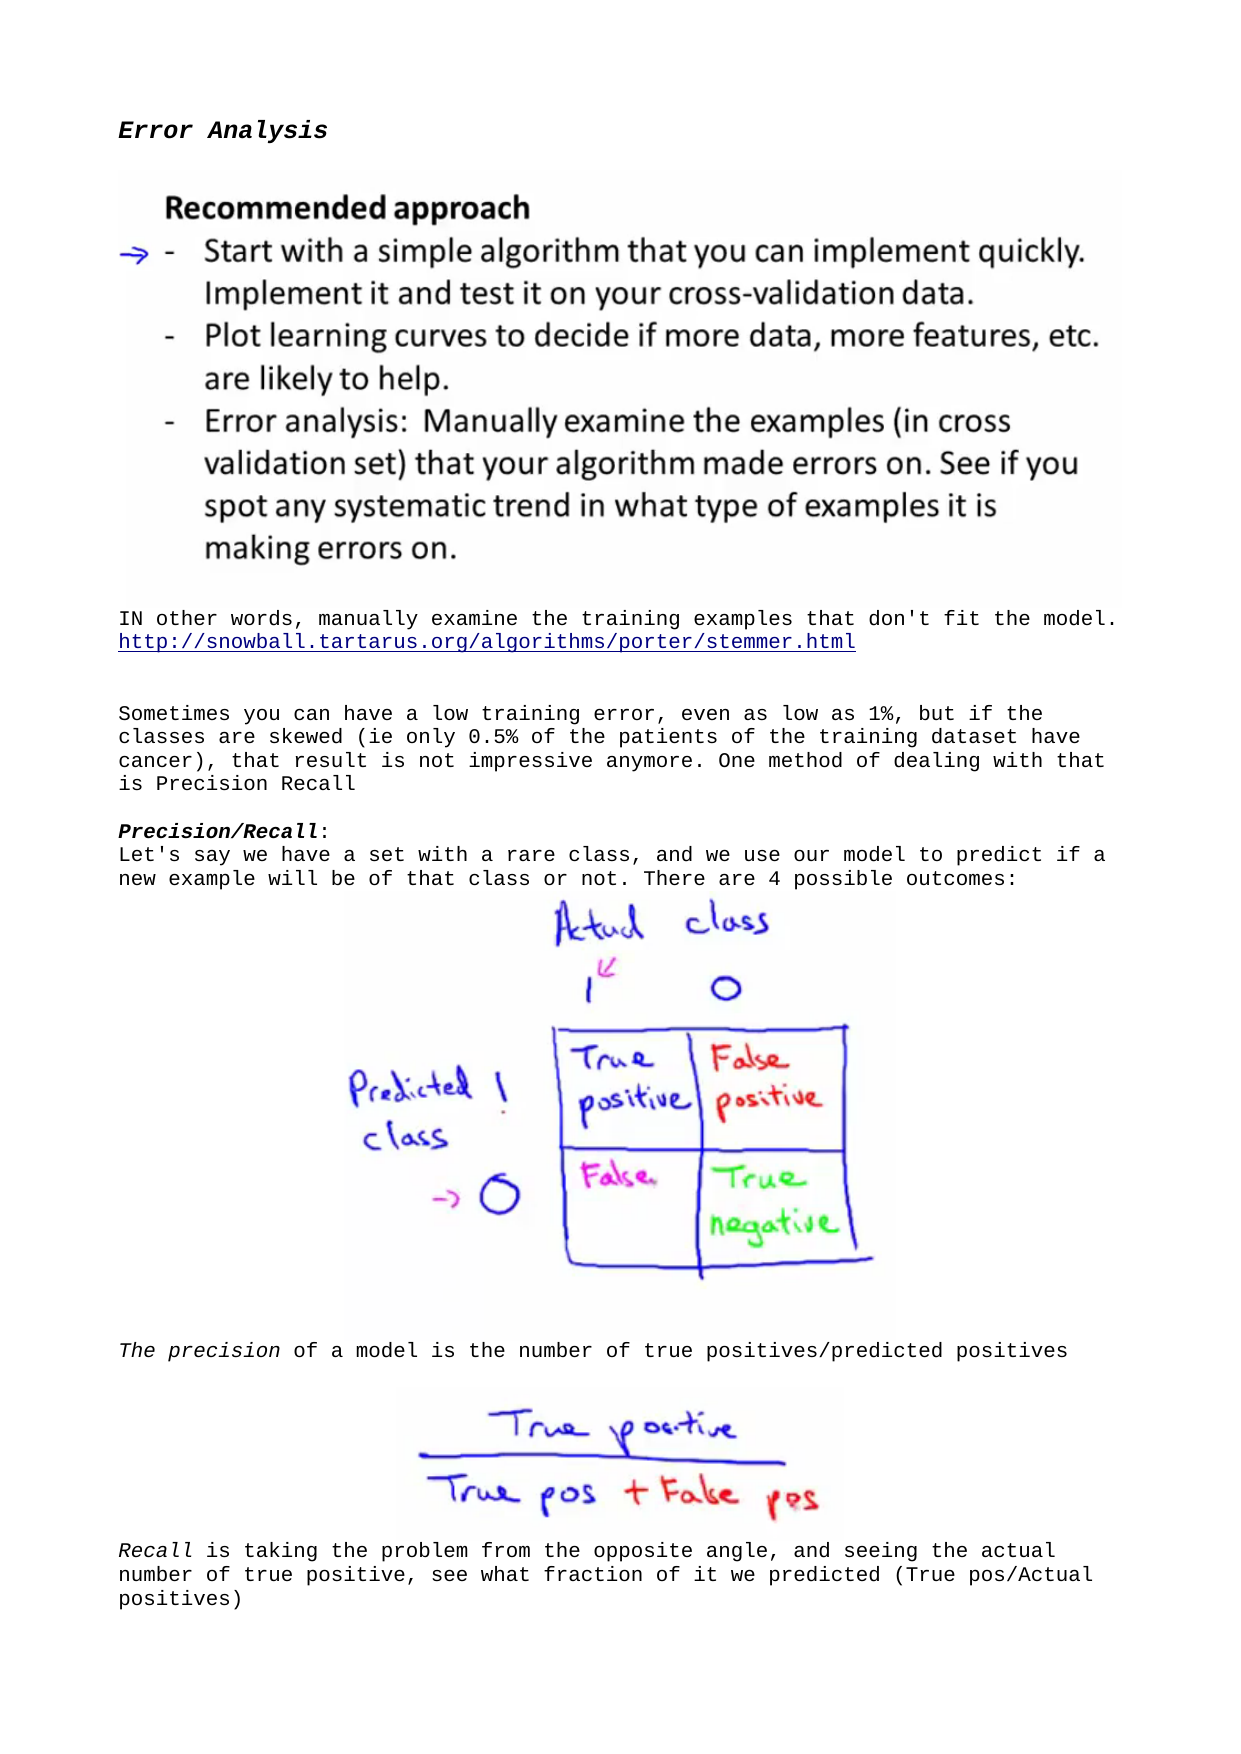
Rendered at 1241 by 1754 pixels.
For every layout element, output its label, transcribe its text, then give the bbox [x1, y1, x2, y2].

text http://snowball.tartarus.org/algorithms/porter/stemmer.html [118, 632, 1122, 655]
text Recall is taking the problem from the opposite angle, and seeing the actual number of true positive, see what fraction of it we predicted (True pos/Actual positives) [118, 1387, 1122, 1611]
text IN other words, manually examine the training examples that don't fit the model. [118, 608, 1122, 632]
text Let's say we have a set with a rare class, and we use our model to predict if a new example will be of that class or not. There are 4 possible outcomes: [118, 844, 1122, 892]
text Error Analysis [118, 118, 1122, 146]
text Sometimes you can have a low training error, even as low as 1%, but if the classes are skewed (ie only 0.5% of the patients of the training dataset have cancer), that result is not impressive anymore. One method of dealing with that is Precision Recall [118, 702, 1122, 797]
picture [344, 891, 896, 1341]
text Precision/Recall: [118, 821, 1122, 844]
picture [396, 1387, 845, 1541]
picture [118, 170, 1123, 608]
text The precision of a model is the number of true positives/predicted positives [118, 892, 1122, 1364]
